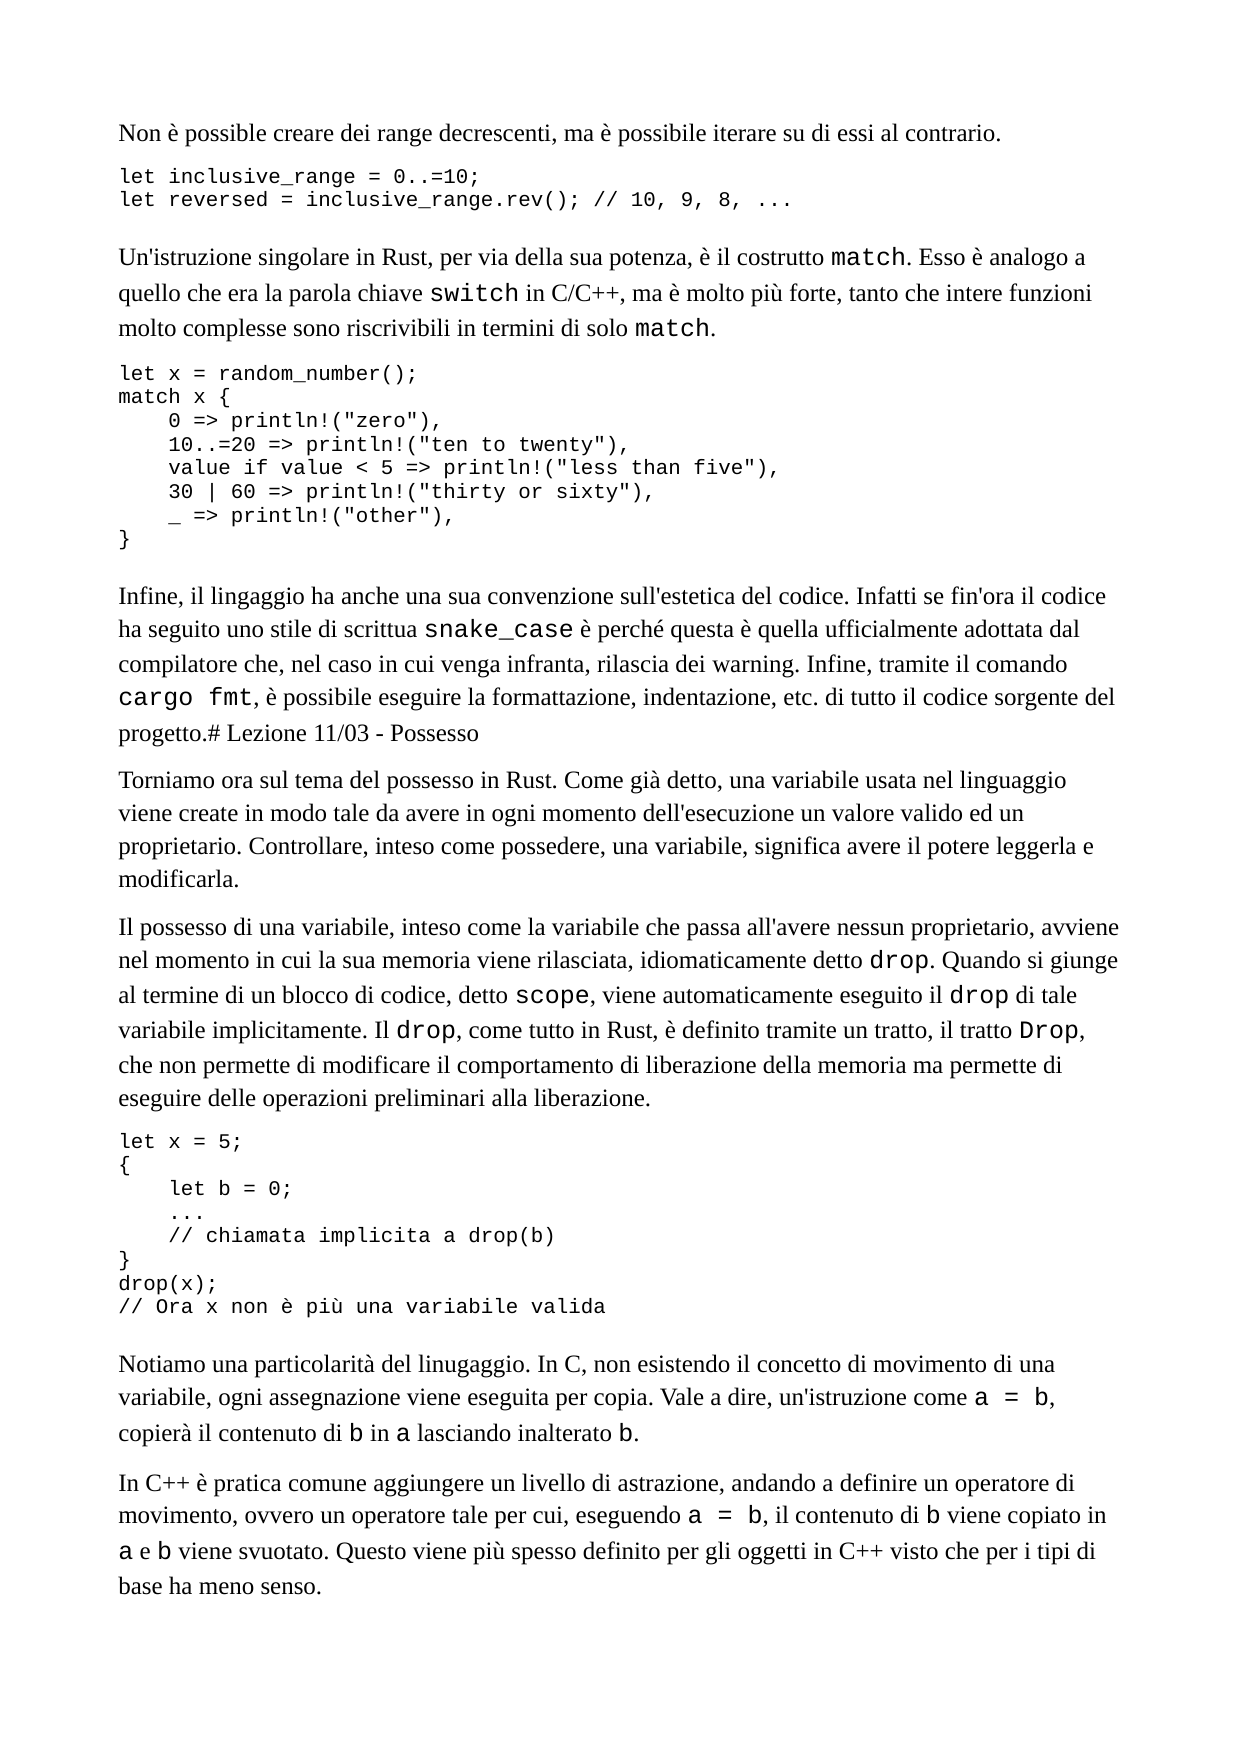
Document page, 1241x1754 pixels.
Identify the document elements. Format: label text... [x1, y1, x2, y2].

text Notiamo una particolarità del linugaggio. In C, non esistendo il concetto di movimento di una variabile, ogni assegnazione viene eseguita per copia. Vale a dire, un'istruzione come a = b, copierà il contenuto di b in a lasciando inalterato b. [118, 1349, 1122, 1448]
text value if value < 5 => println!("less than five"), [118, 457, 1122, 481]
text // chiamata implicita a drop(b) [118, 1225, 1122, 1249]
text let reversed = inclusive_range.rev(); // 10, 9, 8, ... [118, 189, 1122, 213]
text } [118, 528, 1122, 552]
text 0 => println!("zero"), [118, 410, 1122, 434]
text drop(x); [118, 1273, 1122, 1296]
text ... [118, 1202, 1122, 1225]
text } [118, 1249, 1122, 1273]
text // Ora x non è più una variabile valida [118, 1296, 1122, 1320]
text Infine, il lingaggio ha anche una sua convenzione sull'estetica del codice. Infatti se fin'ora il codice ha seguito uno stile di scrittua snake_case è perché questa è quella ufficialmente adottata dal compilatore che, nel caso in cui venga infranta, rilascia dei warning. Infine, tramite il comando cargo fmt, è possibile eseguire la formattazione, indentazione, etc. di tutto il codice sorgente del progetto.# Lezione 11/03 - Possesso [118, 581, 1122, 746]
text Il possesso di una variabile, inteso come la variabile che passa all'avere nessun proprietario, avviene nel momento in cui la sua memoria viene rilasciata, idiomaticamente detto drop. Quando si giunge al termine di un blocco di codice, detto scope, viene automaticamente eseguito il drop di tale variabile implicitamente. Il drop, come tutto in Rust, è definito tramite un tratto, il tratto Drop, che non permette di modificare il comportamento di liberazione della memoria ma permette di eseguire delle operazioni preliminari alla liberazione. [118, 912, 1122, 1112]
text 10..=20 => println!("ten to twenty"), [118, 434, 1122, 457]
text let b = 0; [118, 1178, 1122, 1202]
text let x = 5; [118, 1131, 1122, 1154]
text Un'istruzione singolare in Rust, per via della sua potenza, è il costrutto match. Esso è analogo a quello che era la parola chiave switch in C/C++, ma è molto più forte, tanto che intere funzioni molto complesse sono riscrivibili in termini di solo match. [118, 242, 1122, 343]
text match x { [118, 386, 1122, 410]
text _ => println!("other"), [118, 504, 1122, 528]
text 30 | 60 => println!("thirty or sixty"), [118, 481, 1122, 504]
text Non è possible creare dei range decrescenti, ma è possibile iterare su di essi al contrario. [118, 118, 1122, 147]
text { [118, 1154, 1122, 1178]
text Torniamo ora sul tema del possesso in Rust. Come già detto, una variabile usata nel linguaggio viene create in modo tale da avere in ogni momento dell'esecuzione un valore valido ed un proprietario. Controllare, inteso come possedere, una variabile, significa avere il potere leggerla e modificarla. [118, 765, 1122, 893]
text let x = random_number(); [118, 363, 1122, 386]
text let inclusive_range = 0..=10; [118, 166, 1122, 189]
text In C++ è pratica comune aggiungere un livello di astrazione, andando a definire un operatore di movimento, ovvero un operatore tale per cui, eseguendo a = b, il contenuto di b viene copiato in a e b viene svuotato. Questo viene più spesso definito per gli oggetti in C++ visto che per i tipi di base ha meno senso. [118, 1468, 1122, 1599]
